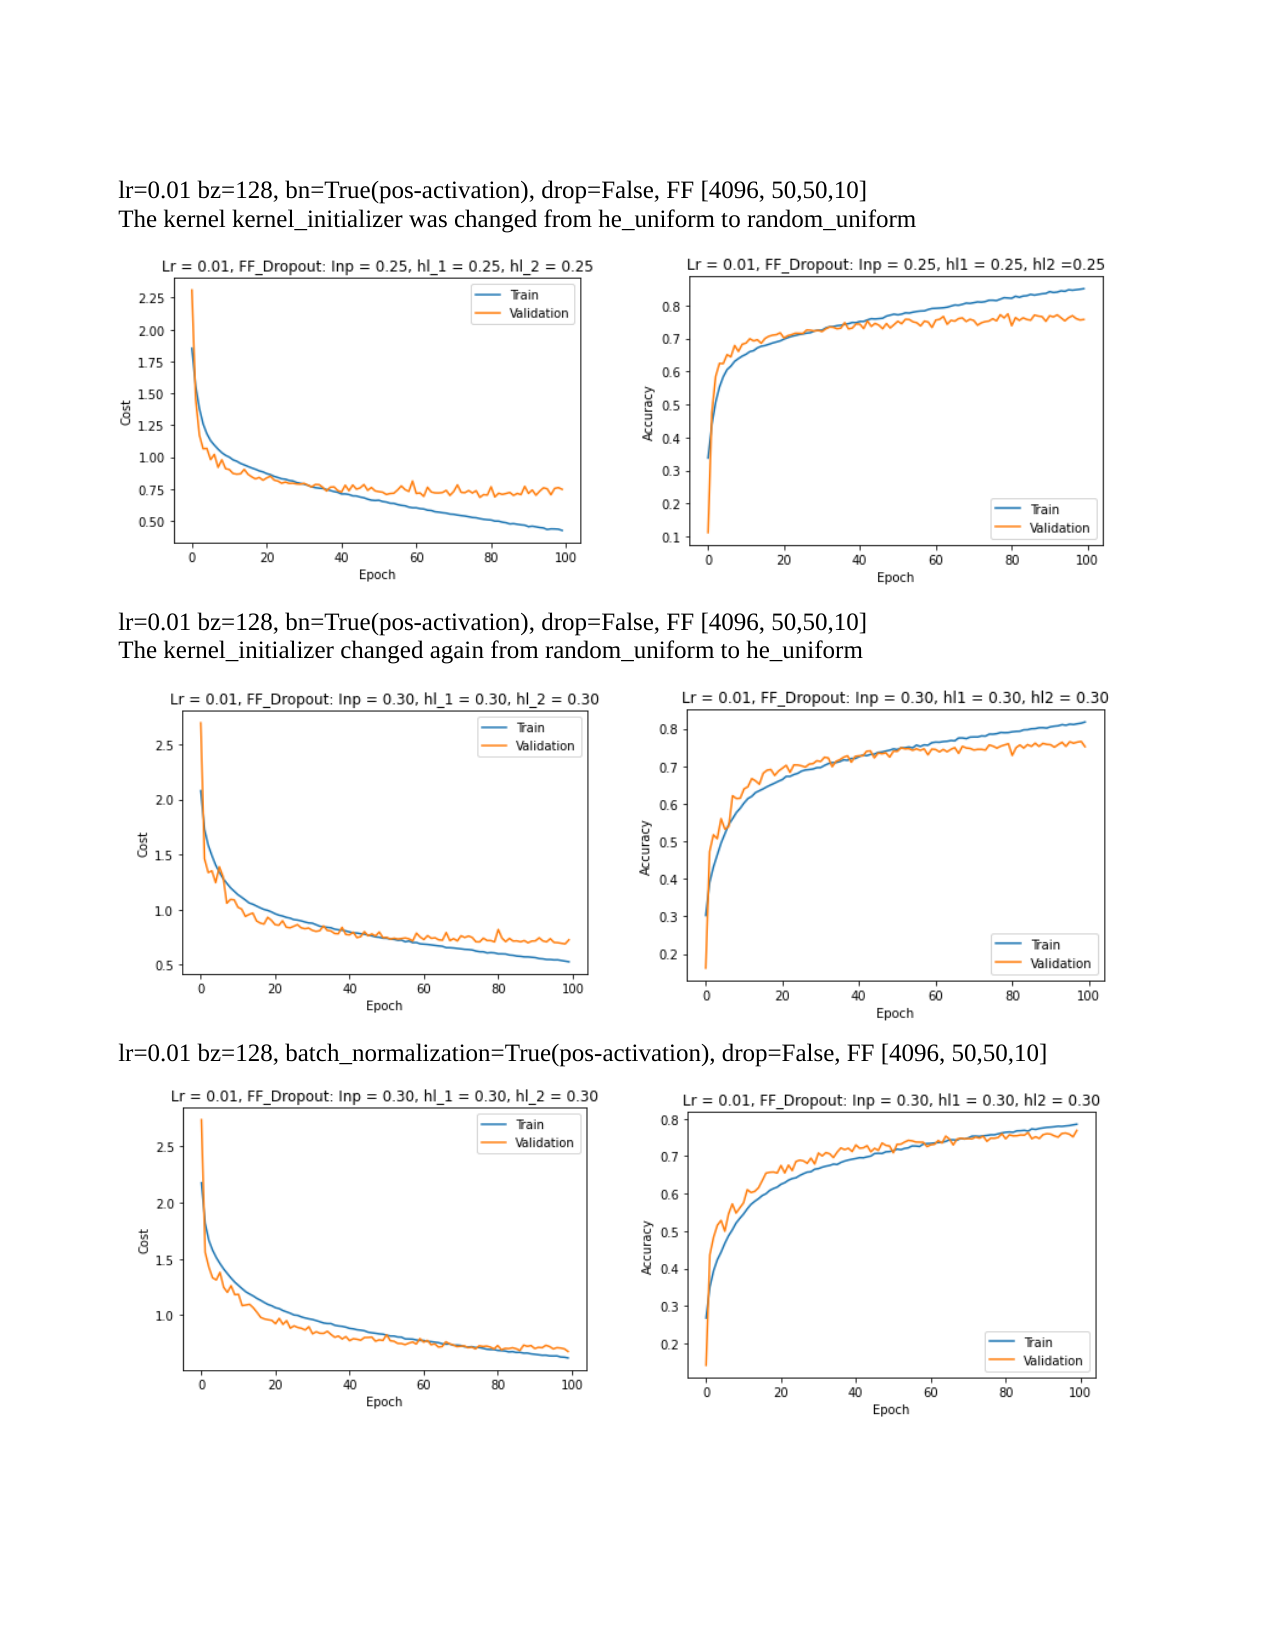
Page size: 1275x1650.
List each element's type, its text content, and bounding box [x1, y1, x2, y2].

text lr=0.01 bz=128, batch_normalization=True(pos-activation), drop=False, FF [4096, 50,50,10] [118, 1038, 1157, 1067]
text The kernel_initializer changed again from random_uniform to he_uniform [118, 636, 1157, 664]
text lr=0.01 bz=128, bn=True(pos-activation), drop=False, FF [4096, 50,50,10] [118, 176, 1157, 204]
picture [129, 684, 608, 1020]
picture [635, 249, 1113, 592]
text lr=0.01 bz=128, bn=True(pos-activation), drop=False, FF [4096, 50,50,10] [118, 434, 1157, 636]
picture [634, 1085, 1109, 1424]
picture [112, 251, 600, 589]
picture [131, 1082, 607, 1416]
picture [632, 682, 1118, 1028]
text The kernel kernel_initializer was changed from he_uniform to random_uniform [118, 204, 1157, 233]
